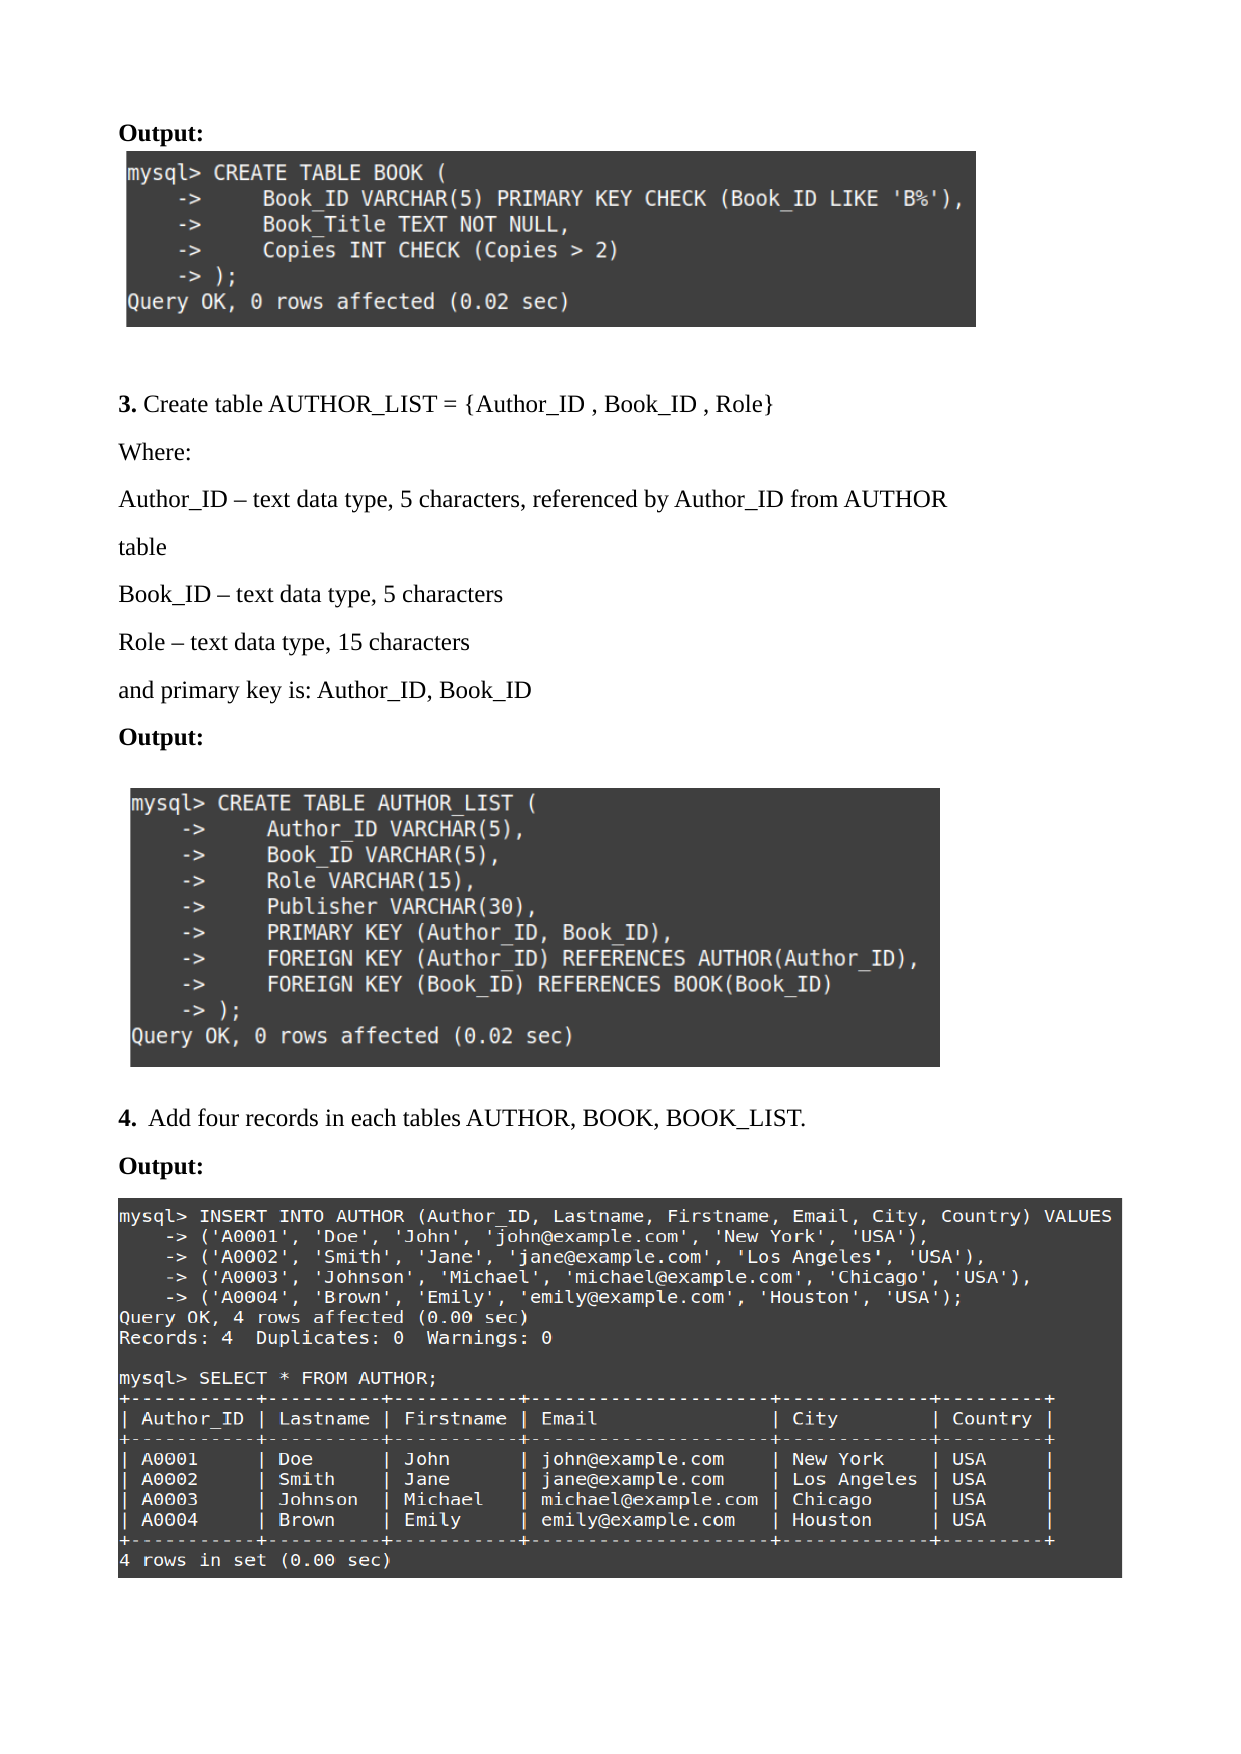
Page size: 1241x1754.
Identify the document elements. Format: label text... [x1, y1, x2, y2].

text Author_ID – text data type, 5 characters, referenced by Author_ID from AUTHOR [118, 484, 1122, 513]
text 4. Add four records in each tables AUTHOR, BOOK, BOOK_LIST. [118, 1103, 1122, 1132]
text table [118, 532, 1122, 561]
text Output: [118, 1151, 1122, 1179]
text Role – text data type, 15 characters [118, 627, 1122, 656]
text Book_ID – text data type, 5 characters [118, 579, 1122, 608]
text Output: [118, 722, 1122, 751]
picture [130, 788, 940, 1067]
text 3. Create table AUTHOR_LIST = {Author_ID , Book_ID , Role} [118, 389, 1122, 418]
text Output: [118, 118, 1122, 147]
text and primary key is: Author_ID, Book_ID [118, 675, 1122, 703]
picture [118, 1198, 1123, 1578]
text Where: [118, 437, 1122, 466]
picture [126, 151, 976, 327]
